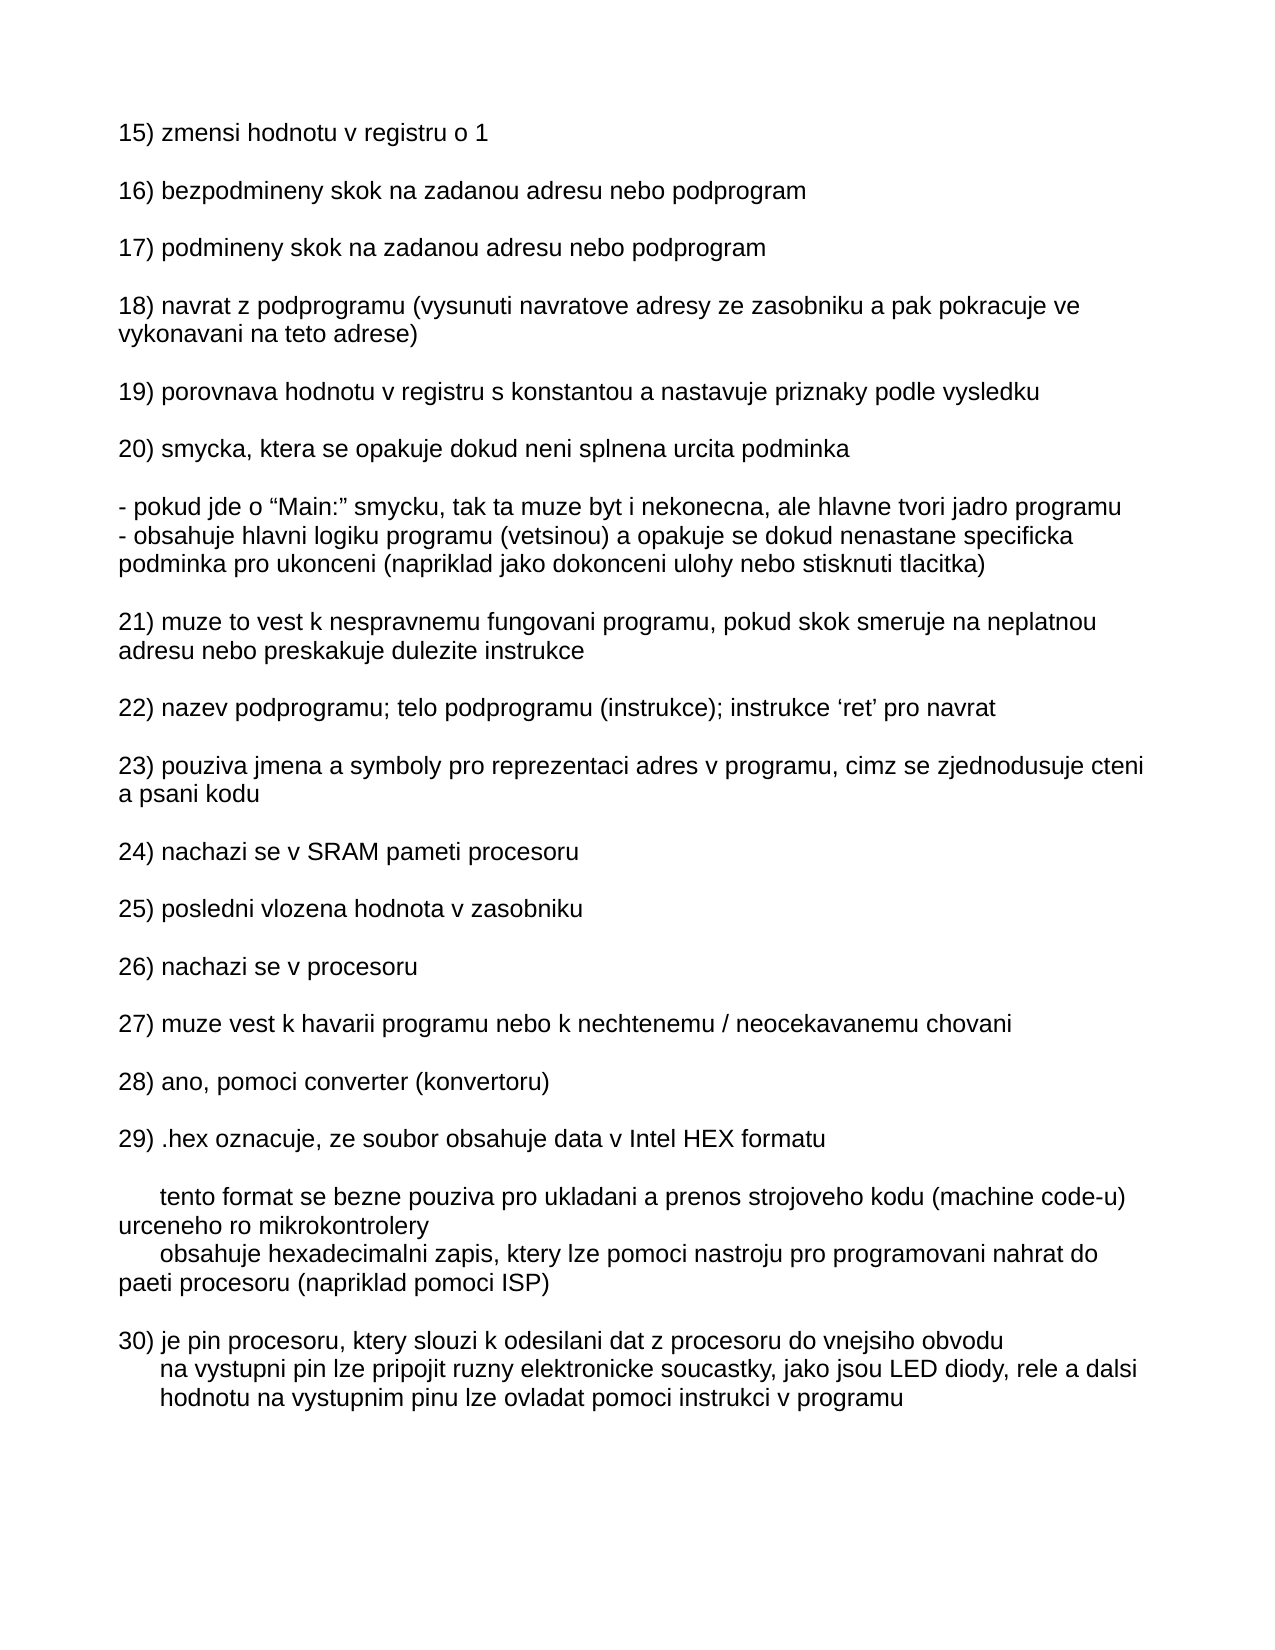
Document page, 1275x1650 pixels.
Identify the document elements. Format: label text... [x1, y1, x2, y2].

text obsahuje hexadecimalni zapis, ktery lze pomoci nastroju pro programovani nahrat do paeti procesoru (napriklad pomoci ISP) [118, 1239, 1157, 1297]
text 23) pouziva jmena a symboly pro reprezentaci adres v programu, cimz se zjednodusuje cteni a psani kodu [118, 751, 1157, 808]
text 21) muze to vest k nespravnemu fungovani programu, pokud skok smeruje na neplatnou adresu nebo preskakuje dulezite instrukce [118, 607, 1157, 664]
text 26) nachazi se v procesoru [118, 952, 1157, 981]
text 29) .hex oznacuje, ze soubor obsahuje data v Intel HEX formatu [118, 1124, 1157, 1153]
text 16) bezpodmineny skok na zadanou adresu nebo podprogram [118, 176, 1157, 204]
text 22) nazev podprogramu; telo podprogramu (instrukce); instrukce ‘ret’ pro navrat [118, 693, 1157, 722]
text 15) zmensi hodnotu v registru o 1 [118, 118, 1157, 147]
text 28) ano, pomoci converter (konvertoru) [118, 1067, 1157, 1096]
text 19) porovnava hodnotu v registru s konstantou a nastavuje priznaky podle vysledku [118, 377, 1157, 406]
text 17) podmineny skok na zadanou adresu nebo podprogram [118, 233, 1157, 262]
text hodnotu na vystupnim pinu lze ovladat pomoci instrukci v programu [118, 1383, 1157, 1412]
text 18) navrat z podprogramu (vysunuti navratove adresy ze zasobniku a pak pokracuje ve vykonavani na teto adrese) [118, 291, 1157, 348]
text tento format se bezne pouziva pro ukladani a prenos strojoveho kodu (machine code-u) urceneho ro mikrokontrolery [118, 1182, 1157, 1239]
text - obsahuje hlavni logiku programu (vetsinou) a opakuje se dokud nenastane specificka podminka pro ukonceni (napriklad jako dokonceni ulohy nebo stisknuti tlacitka) [118, 521, 1157, 578]
text 27) muze vest k havarii programu nebo k nechtenemu / neocekavanemu chovani [118, 1009, 1157, 1038]
text 20) smycka, ktera se opakuje dokud neni splnena urcita podminka [118, 434, 1157, 463]
text 24) nachazi se v SRAM pameti procesoru [118, 837, 1157, 866]
text 25) posledni vlozena hodnota v zasobniku [118, 894, 1157, 923]
text 30) je pin procesoru, ktery slouzi k odesilani dat z procesoru do vnejsiho obvodu [118, 1326, 1157, 1354]
text - pokud jde o “Main:” smycku, tak ta muze byt i nekonecna, ale hlavne tvori jadro programu [118, 492, 1157, 521]
text na vystupni pin lze pripojit ruzny elektronicke soucastky, jako jsou LED diody, rele a dalsi [118, 1354, 1157, 1383]
